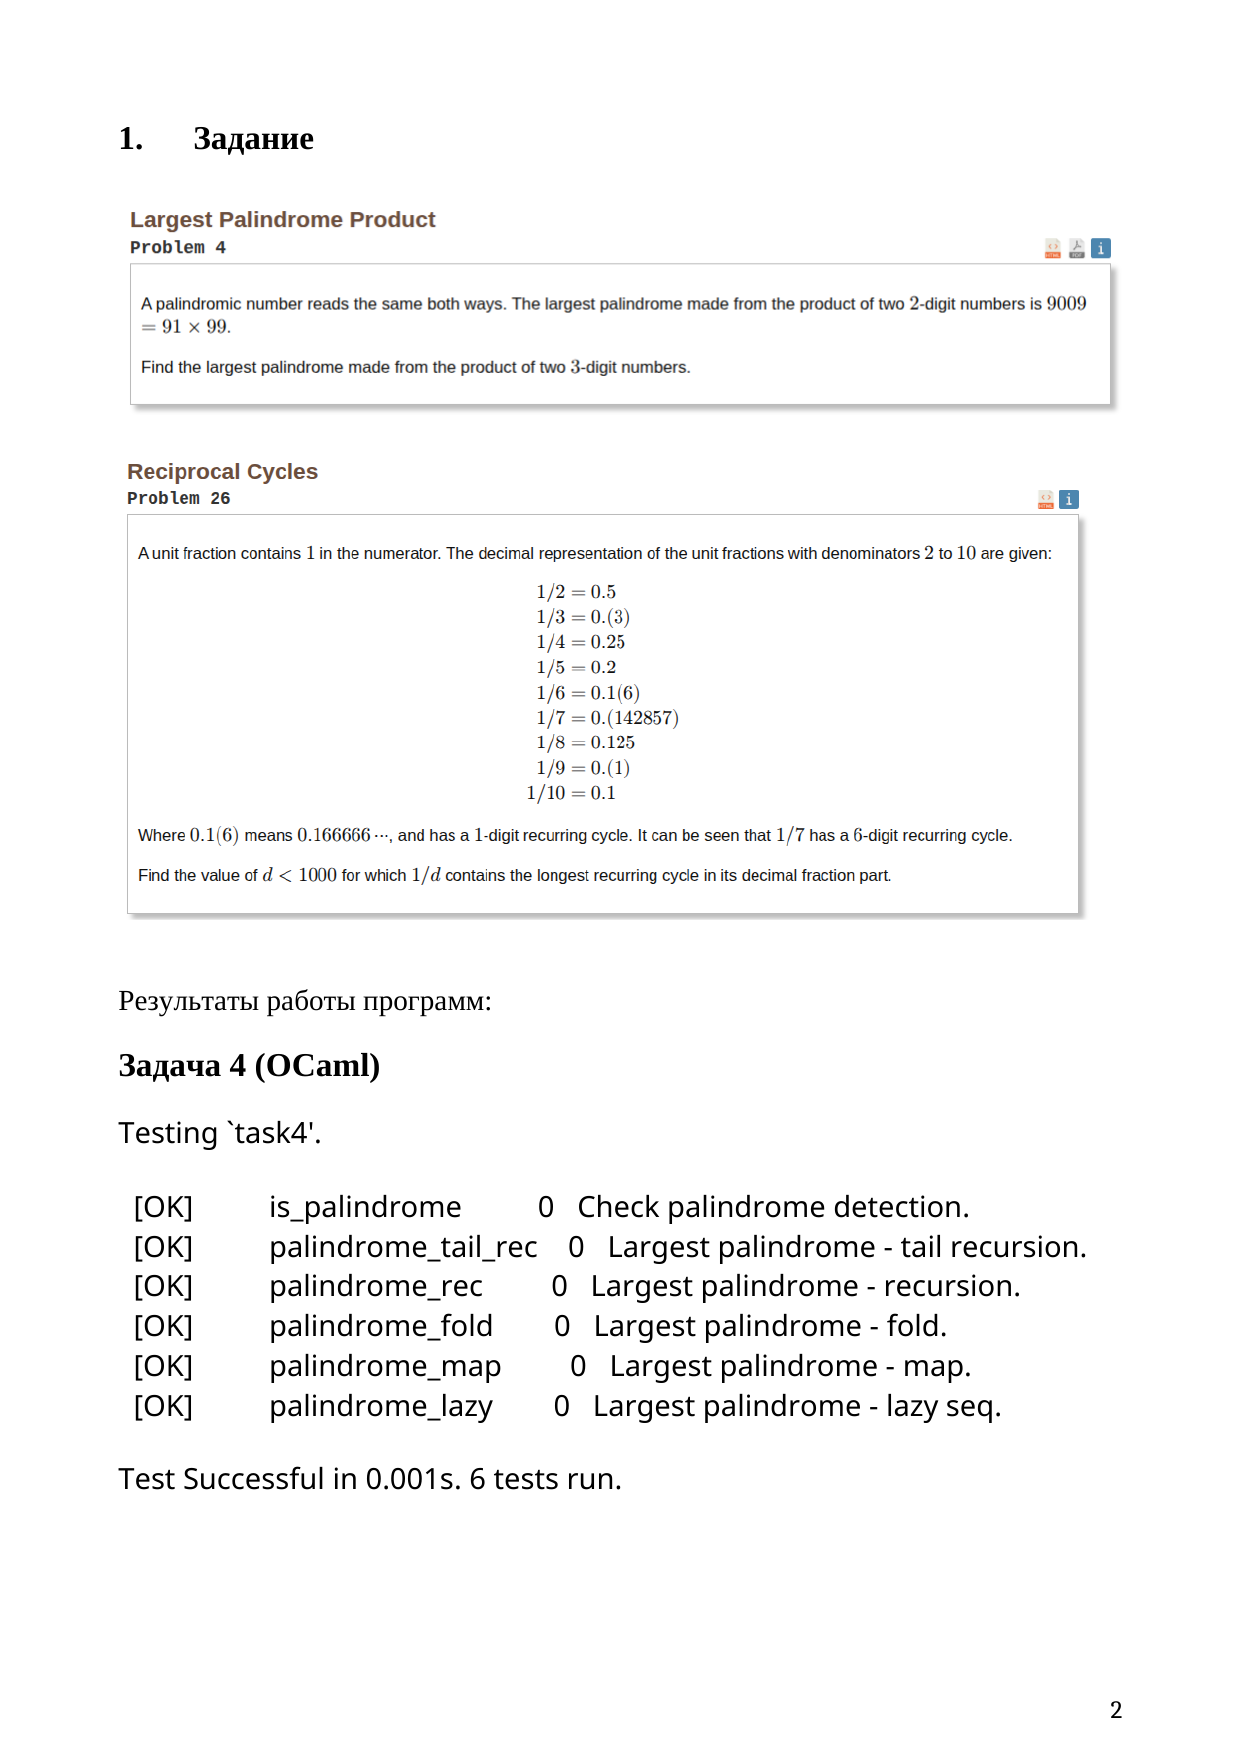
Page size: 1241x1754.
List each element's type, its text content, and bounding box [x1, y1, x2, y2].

text Testing `task4'. [118, 1113, 1122, 1152]
text Test Successful in 0.001s. 6 tests run. [118, 1458, 1122, 1498]
text [OK] palindrome_fold 0 Largest palindrome - fold. [118, 1305, 1122, 1345]
text [OK] palindrome_tail_rec 0 Largest palindrome - tail recursion. [118, 1226, 1122, 1266]
text [OK] palindrome_rec 0 Largest palindrome - recursion. [118, 1266, 1122, 1305]
text Задача 4 (OCaml) [118, 1046, 1122, 1084]
text [OK] is_palindrome 0 Check palindrome detection. [118, 1186, 1122, 1226]
picture [118, 455, 1123, 920]
text Результаты работы программ: [118, 983, 1122, 1017]
text [OK] palindrome_lazy 0 Largest palindrome - lazy seq. [118, 1385, 1122, 1424]
picture [118, 197, 1123, 415]
text [OK] palindrome_map 0 Largest palindrome - map. [118, 1345, 1122, 1385]
subtitle Задание [118, 118, 1122, 156]
